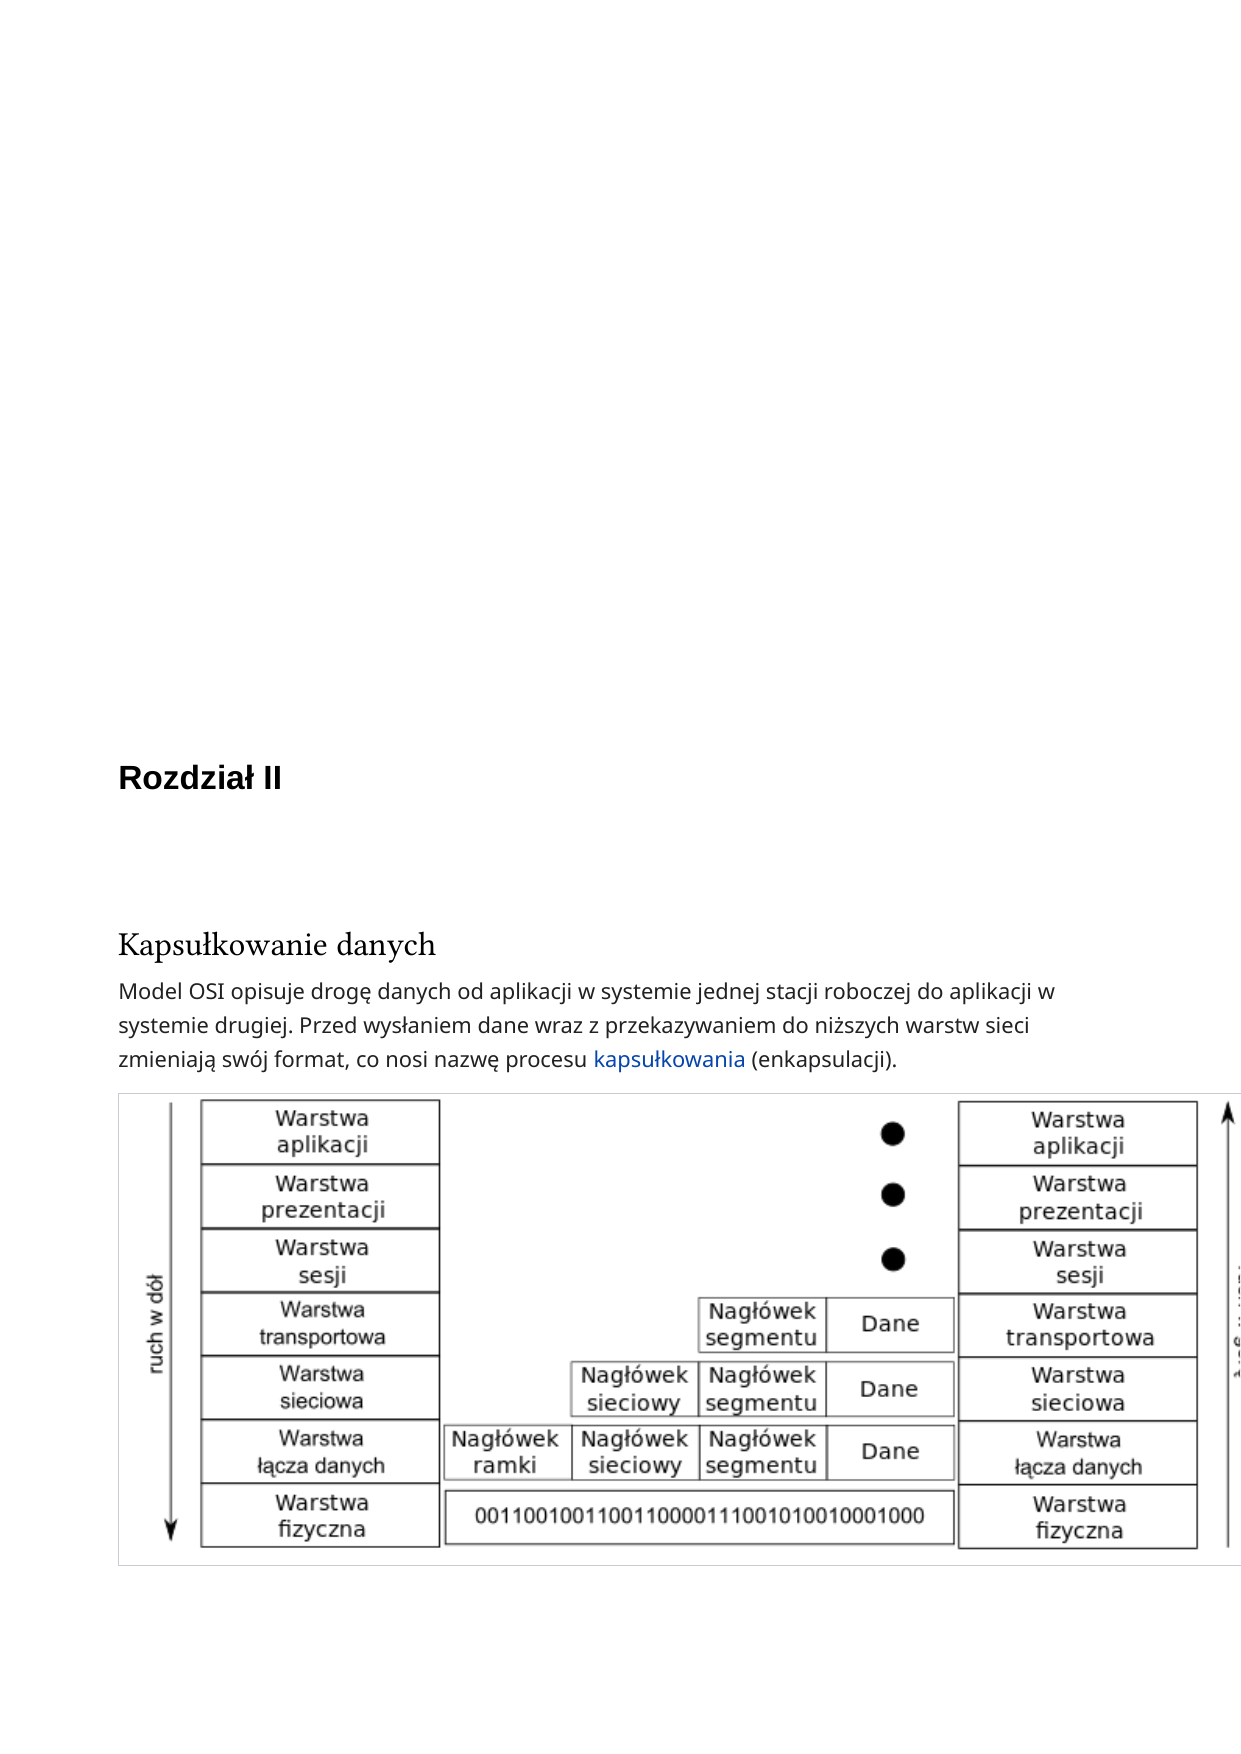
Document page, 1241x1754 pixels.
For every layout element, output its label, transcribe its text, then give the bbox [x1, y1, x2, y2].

subtitle Kapsułkowanie danych [118, 925, 1122, 963]
text Model OSI opisuje drogę danych od aplikacji w systemie jednej stacji roboczej do aplikacji w systemie drugiej. Przed wysłaniem dane wraz z przekazywaniem do niższych warstw sieci zmieniają swój format, co nosi nazwę procesu kapsułkowania (enkapsulacji). [118, 976, 1122, 1074]
picture [121, 1095, 1241, 1562]
subtitle Rozdział II [118, 758, 1122, 796]
